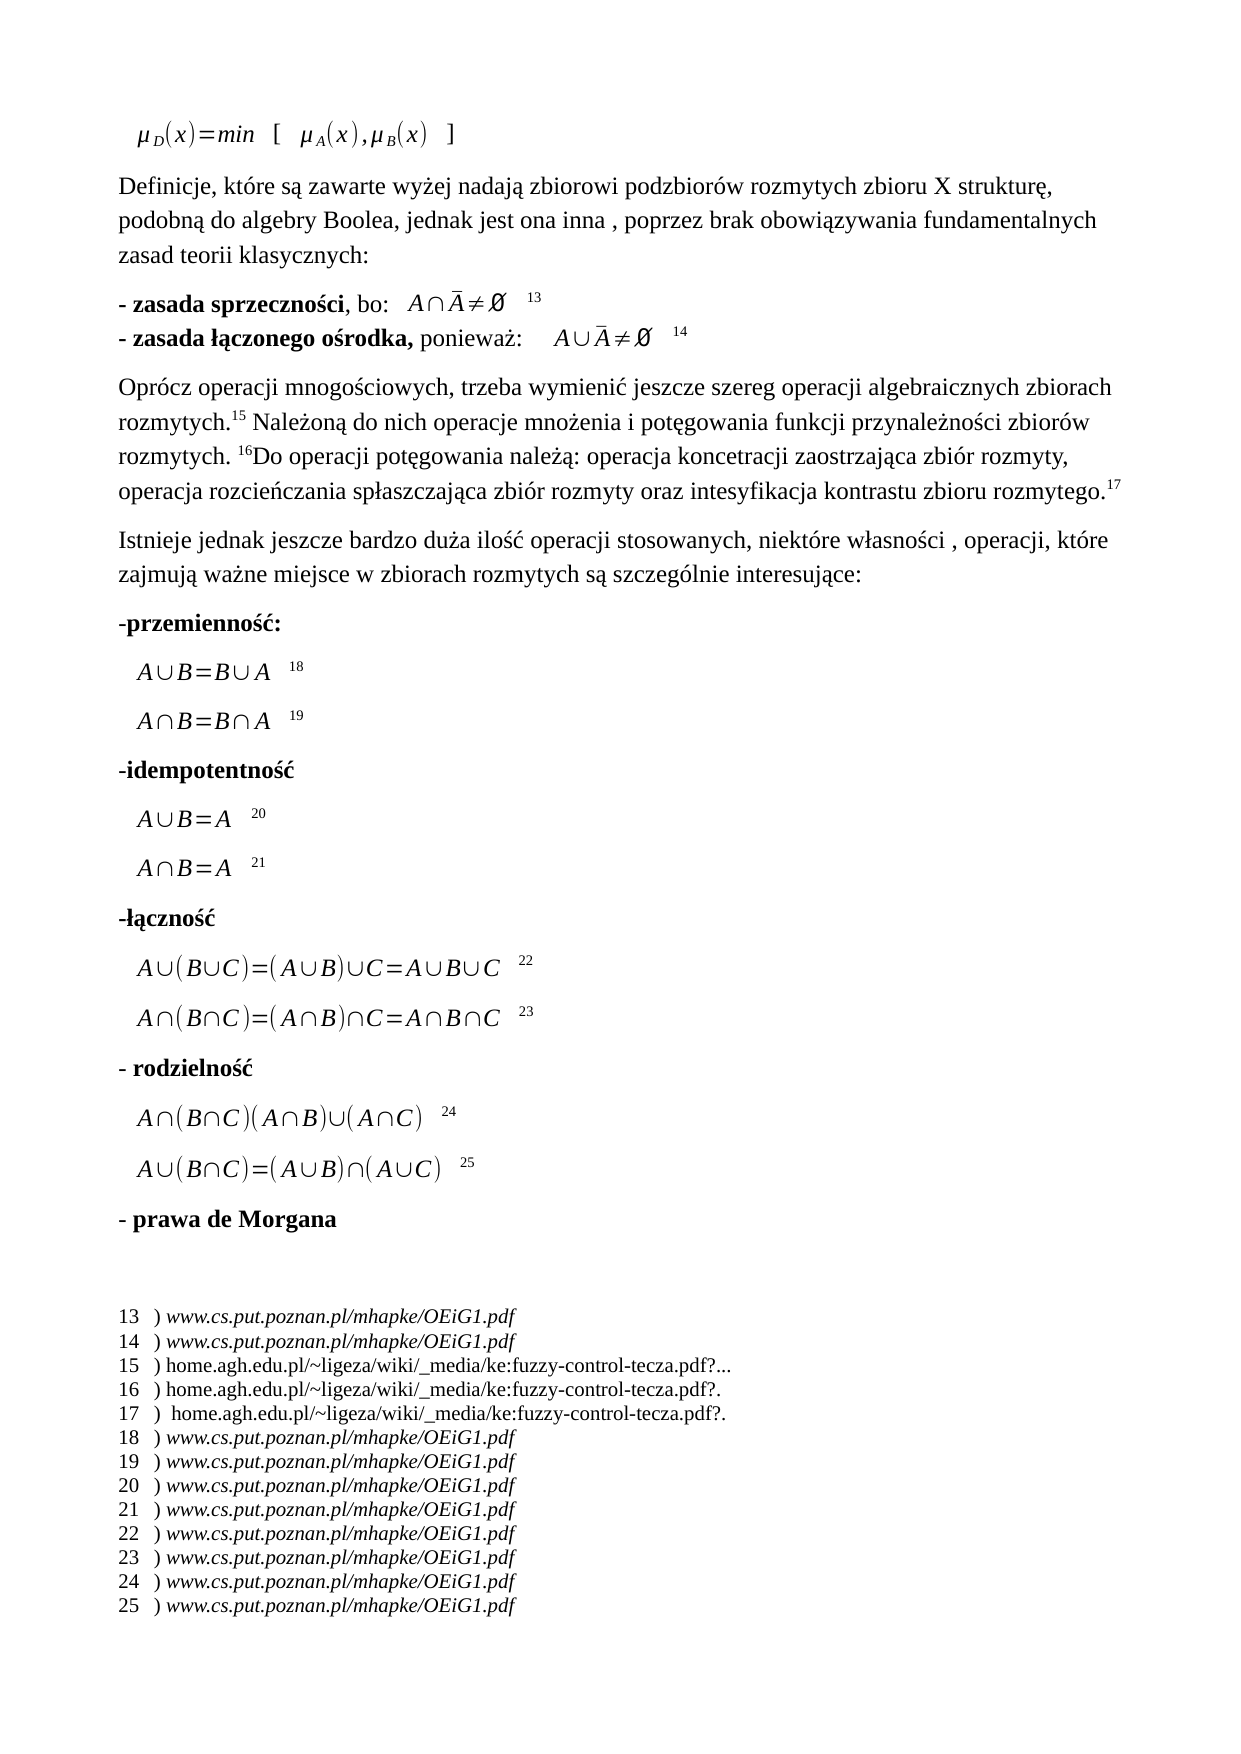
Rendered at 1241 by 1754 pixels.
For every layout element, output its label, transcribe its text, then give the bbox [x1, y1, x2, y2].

text - prawa de Morgana [118, 1204, 1122, 1233]
text Oprócz operacji mnogościowych, trzeba wymienić jeszcze szereg operacji algebraicznych zbiorach rozmytych. Należoną do nich operacje mnożenia i potęgowania funkcji przynależności zbiorów rozmytych. Do operacji potęgowania należą: operacja koncetracji zaostrzająca zbiór rozmyty, operacja rozcieńczania spłaszczająca zbiór rozmyty oraz intesyfikacja kontrastu zbioru rozmytego. [118, 372, 1122, 504]
text ) www.cs.put.poznan.pl/mhapke/OEiG1.pdf [118, 1304, 1122, 1328]
text ) www.cs.put.poznan.pl/mhapke/OEiG1.pdf [118, 1425, 1122, 1449]
text Definicje, które są zawarte wyżej nadają zbiorowi podzbiorów rozmytych zbioru X strukturę, podobną do algebry Boolea, jednak jest ona inna , poprzez brak obowiązywania fundamentalnych zasad teorii klasycznych: [118, 171, 1122, 268]
text -idempotentność [118, 756, 1122, 784]
text ) www.cs.put.poznan.pl/mhapke/OEiG1.pdf [118, 1521, 1122, 1545]
text ) www.cs.put.poznan.pl/mhapke/OEiG1.pdf [118, 1545, 1122, 1569]
text - rodzielność [118, 1053, 1122, 1082]
text ) www.cs.put.poznan.pl/mhapke/OEiG1.pdf [118, 1473, 1122, 1497]
text ) www.cs.put.poznan.pl/mhapke/OEiG1.pdf [118, 1569, 1122, 1593]
text ) home.agh.edu.pl/~ligeza/wiki/_media/ke:fuzzy-control-tecza.pdf?. [118, 1401, 1122, 1425]
text ) home.agh.edu.pl/~ligeza/wiki/_media/ke:fuzzy-control-tecza.pdf?... [118, 1353, 1122, 1377]
text ) home.agh.edu.pl/~ligeza/wiki/_media/ke:fuzzy-control-tecza.pdf?. [118, 1377, 1122, 1401]
text Istnieje jednak jeszcze bardzo duża ilość operacji stosowanych, niektóre własności , operacji, które zajmują ważne miejsce w zbiorach rozmytych są szczególnie interesujące: [118, 525, 1122, 588]
text ) www.cs.put.poznan.pl/mhapke/OEiG1.pdf [118, 1497, 1122, 1521]
text ) www.cs.put.poznan.pl/mhapke/OEiG1.pdf [118, 1328, 1122, 1353]
text ) www.cs.put.poznan.pl/mhapke/OEiG1.pdf [118, 1449, 1122, 1473]
text -przemienność: [118, 608, 1122, 637]
text - zasada sprzeczności, bo: - zasada łączonego ośrodka, ponieważ: [118, 289, 1122, 352]
text [] [118, 118, 1122, 151]
text -łączność [118, 903, 1122, 932]
text ) www.cs.put.poznan.pl/mhapke/OEiG1.pdf [118, 1593, 1122, 1617]
